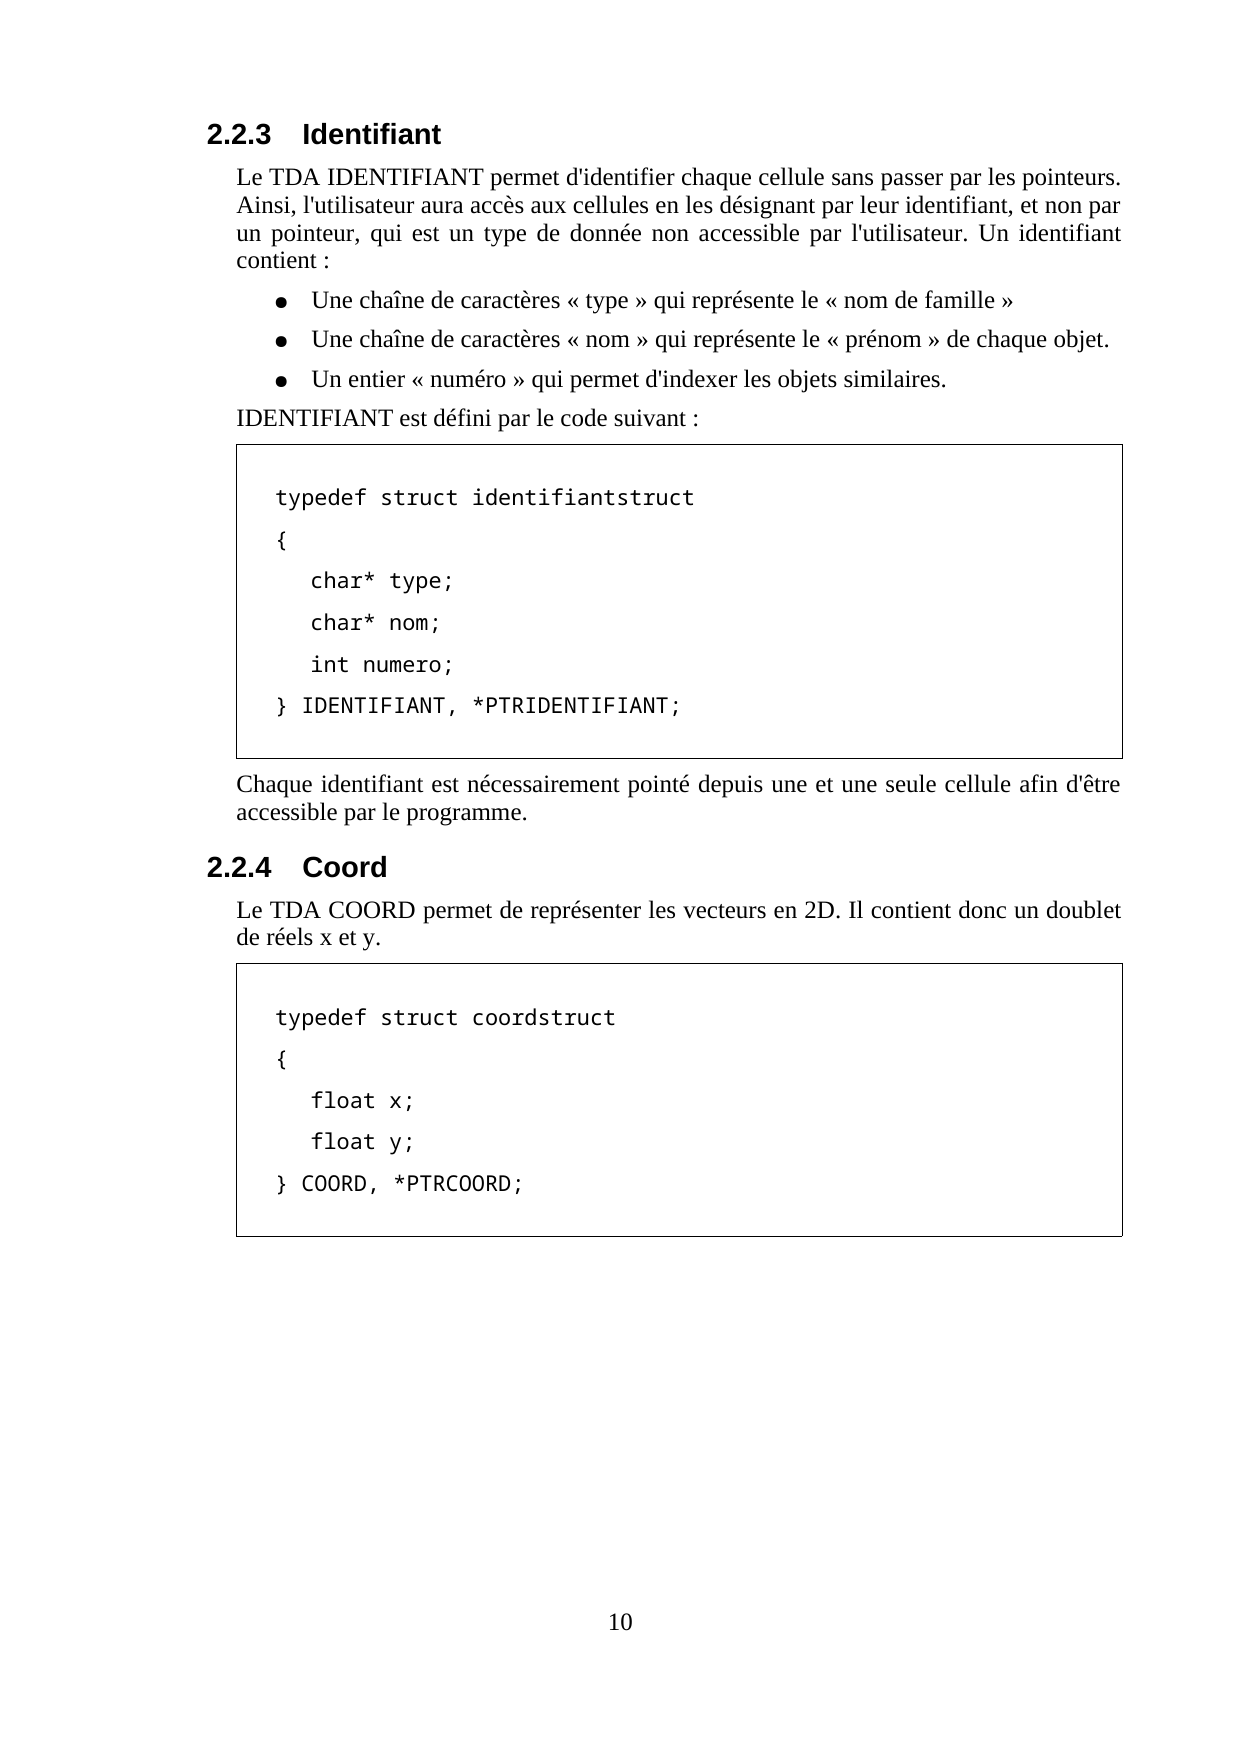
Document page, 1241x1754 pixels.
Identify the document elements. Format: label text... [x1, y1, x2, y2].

subtitle Coord [118, 851, 1122, 883]
text typedef struct identifiantstruct [237, 445, 1122, 485]
subtitle Identifiant [118, 118, 1122, 151]
text Le TDA COORD permet de représenter les vecteurs en 2D. Il contient donc un doublet de réels x et y. [236, 896, 1122, 951]
text { [237, 485, 1122, 527]
text { [237, 1004, 1122, 1046]
text } IDENTIFIANT, *PTRIDENTIFIANT; [237, 652, 1122, 758]
text int numero; [237, 610, 1122, 652]
text } COORD, *PTRCOORD; [237, 1129, 1122, 1236]
text float y; [237, 1088, 1122, 1129]
text Chaque identifiant est nécessairement pointé depuis une et une seule cellule afin d'être accessible par le programme. [236, 770, 1122, 826]
list Une chaîne de caractères « nom » qui représente le « prénom » de chaque objet. [274, 325, 1122, 353]
text typedef struct coordstruct [237, 964, 1122, 1004]
list Une chaîne de caractères « type » qui représente le « nom de famille » [274, 286, 1122, 313]
text Le TDA IDENTIFIANT permet d'identifier chaque cellule sans passer par les pointeurs. Ainsi, l'utilisateur aura accès aux cellules en les désignant par leur identifiant, et non par un pointeur, qui est un type de donnée non accessible par l'utilisateur. Un identifiant contient : [236, 163, 1122, 274]
text IDENTIFIANT est défini par le code suivant : [236, 404, 1122, 432]
text char* type; [237, 527, 1122, 568]
text float x; [237, 1046, 1122, 1088]
text char* nom; [237, 568, 1122, 610]
list Un entier « numéro » qui permet d'indexer les objets similaires. [274, 365, 1122, 392]
